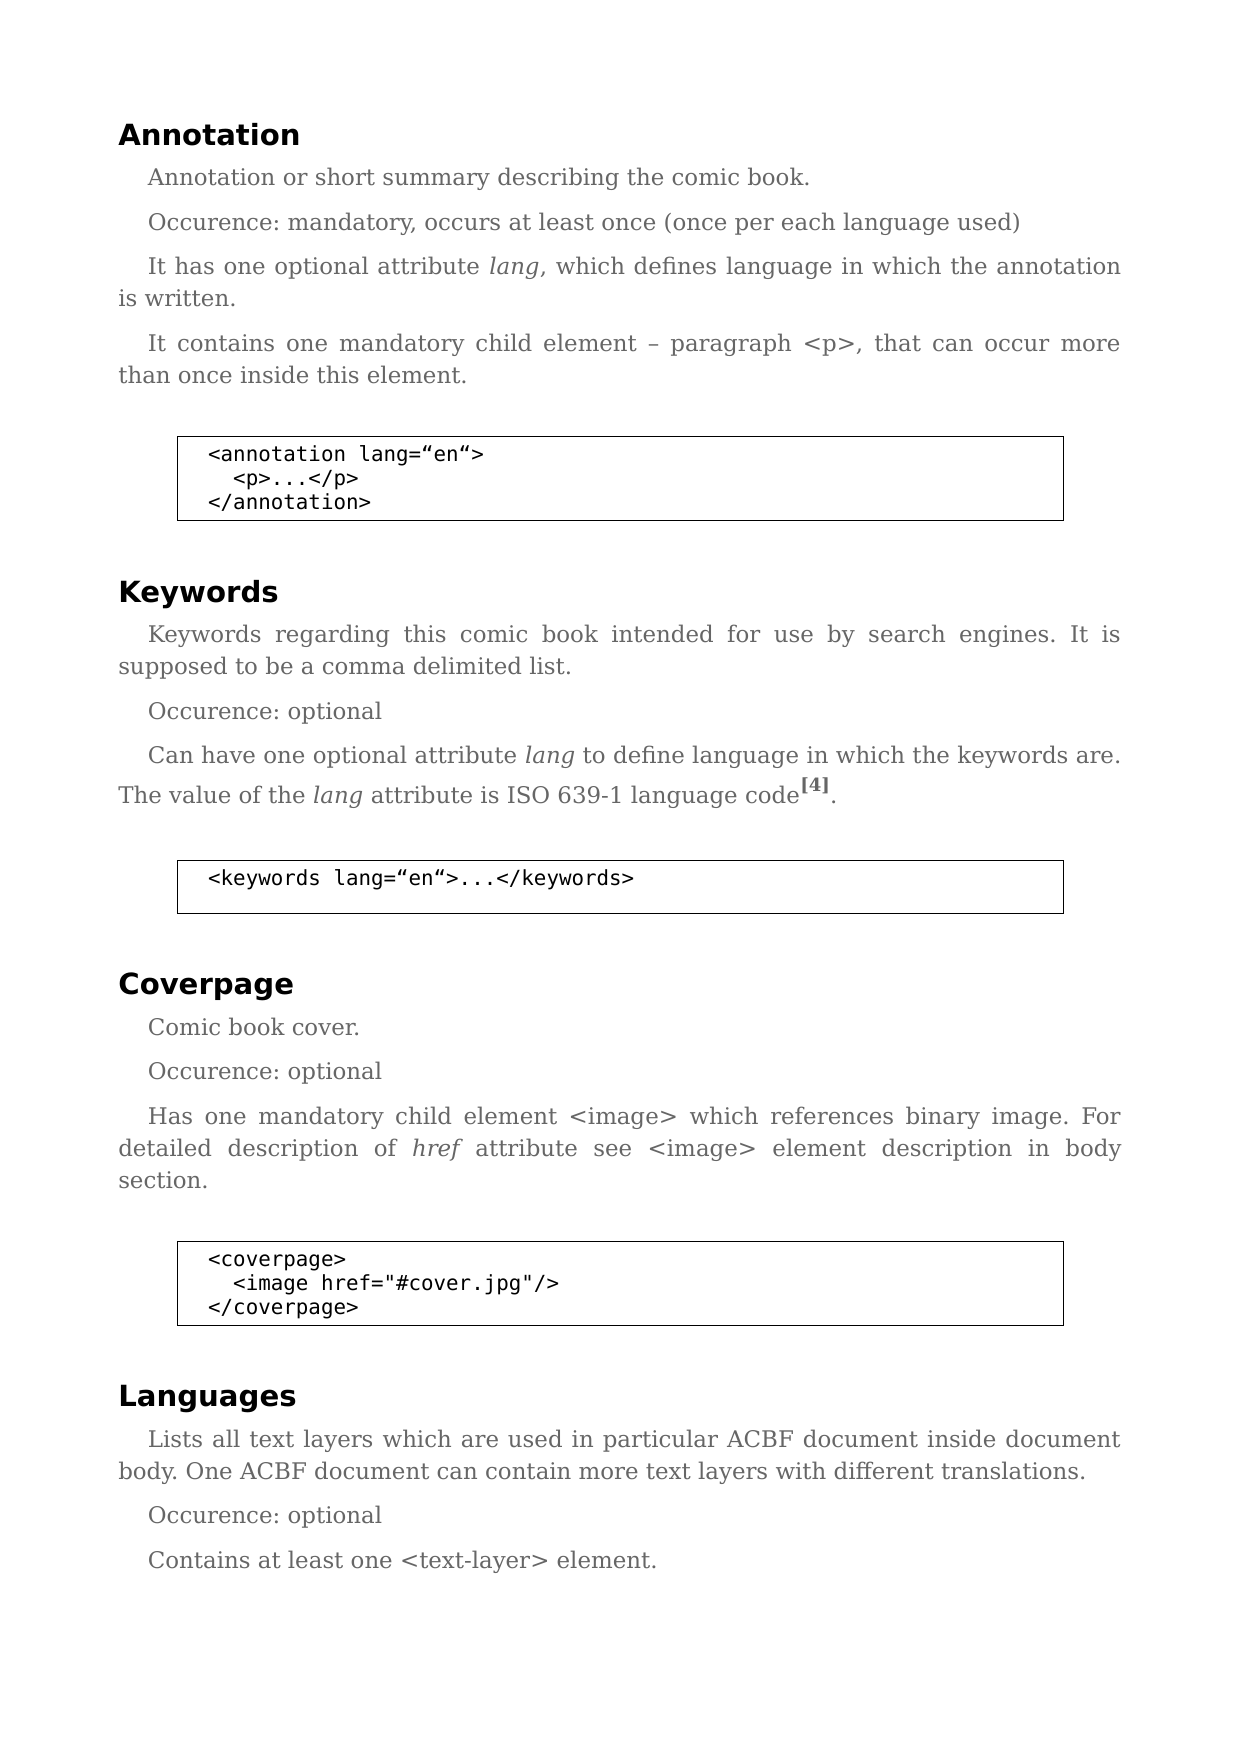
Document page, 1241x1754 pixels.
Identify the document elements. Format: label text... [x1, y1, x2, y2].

subtitle Coverpage [118, 967, 1122, 1001]
text Occurence: mandatory, occurs at least once (once per each language used) [118, 209, 1122, 236]
subtitle Keywords [118, 575, 1122, 609]
text Keywords regarding this comic book intended for use by search engines. It is supposed to be a comma delimited list. [118, 621, 1122, 680]
table_header <annotation lang=“en“> <p>...</p> </annotation> [178, 437, 1063, 520]
text Annotation or short summary describing the comic book. [118, 164, 1122, 191]
text Occurence: optional [118, 1503, 1122, 1529]
text It has one optional attribute lang, which defines language in which the annotation is written. [118, 253, 1122, 312]
subtitle Languages [118, 1380, 1122, 1414]
text Contains at least one <text-layer> element. [118, 1547, 1122, 1574]
text Has one mandatory child element <image> which references binary image. For detailed description of href attribute see <image> element description in body section. [118, 1103, 1122, 1193]
text Lists all text layers which are used in particular ACBF document inside document body. One ACBF document can contain more text layers with different translations. [118, 1426, 1122, 1485]
subtitle Annotation [118, 118, 1122, 152]
text Comic book cover. [118, 1014, 1122, 1041]
table_header <coverpage> <image href="#cover.jpg"/> </coverpage> [178, 1242, 1063, 1325]
text Occurence: optional [118, 1058, 1122, 1085]
table_header <keywords lang=“en“>...</keywords> [178, 861, 1063, 913]
text Occurence: optional [118, 698, 1122, 724]
text It contains one mandatory child element – paragraph <p>, that can occur more than once inside this element. [118, 330, 1122, 389]
text Can have one optional attribute lang to define language in which the keywords are. The value of the lang attribute is ISO 639-1 language code[4]. [118, 742, 1122, 811]
